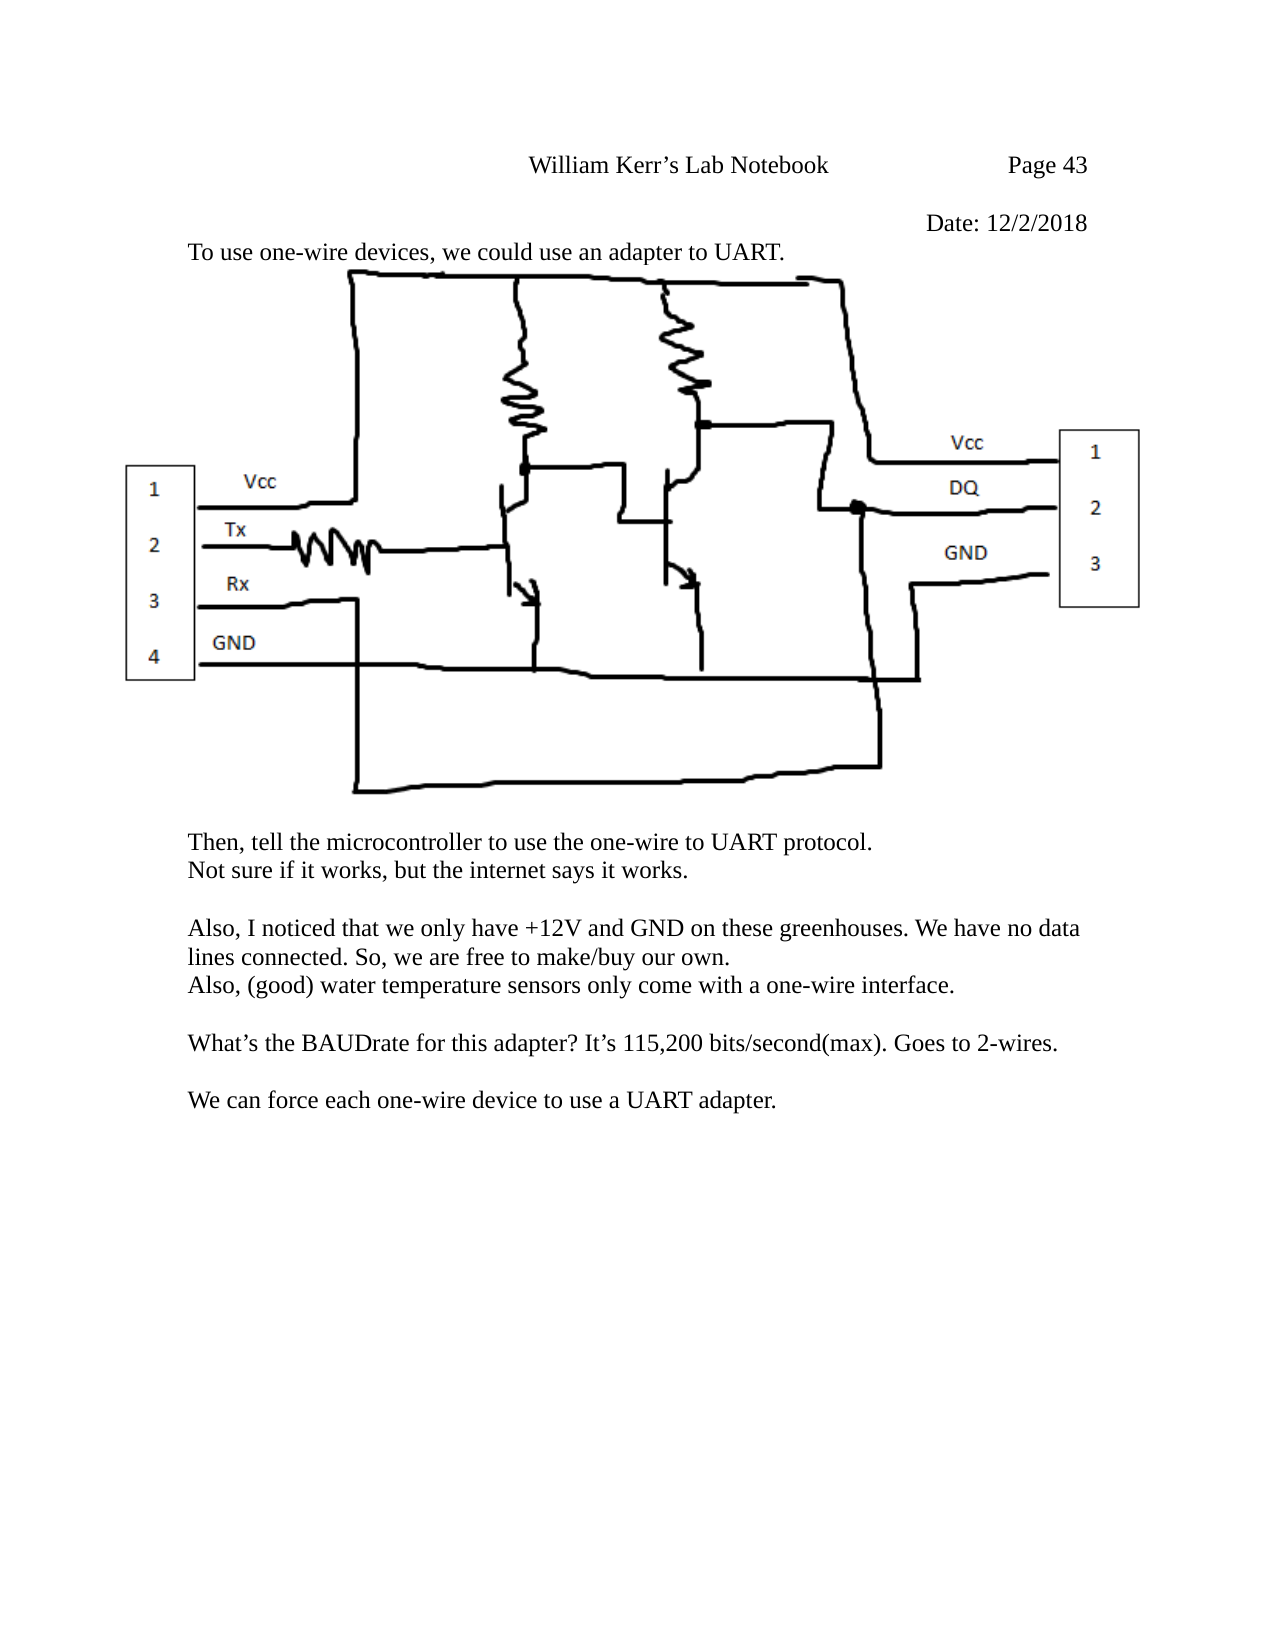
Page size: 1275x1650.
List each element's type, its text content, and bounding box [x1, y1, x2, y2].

text Also, I noticed that we only have +12V and GND on these greenhouses. We have no data lines connected. So, we are free to make/buy our own. [187, 913, 1087, 971]
text Not sure if it works, but the internet says it works. [187, 856, 1087, 884]
picture [118, 265, 1157, 827]
text Date: 12/2/2018 [187, 208, 1087, 237]
text To use one-wire devices, we could use an adapter to UART. [187, 237, 1087, 265]
text We can force each one-wire device to use a UART adapter. [187, 1086, 1087, 1114]
text Then, tell the microcontroller to use the one-wire to UART protocol. [187, 827, 1087, 856]
text What’s the BAUDrate for this adapter? It’s 115,200 bits/second(max). Goes to 2-wires. [187, 1028, 1087, 1057]
text Also, (good) water temperature sensors only come with a one-wire interface. [187, 971, 1087, 999]
